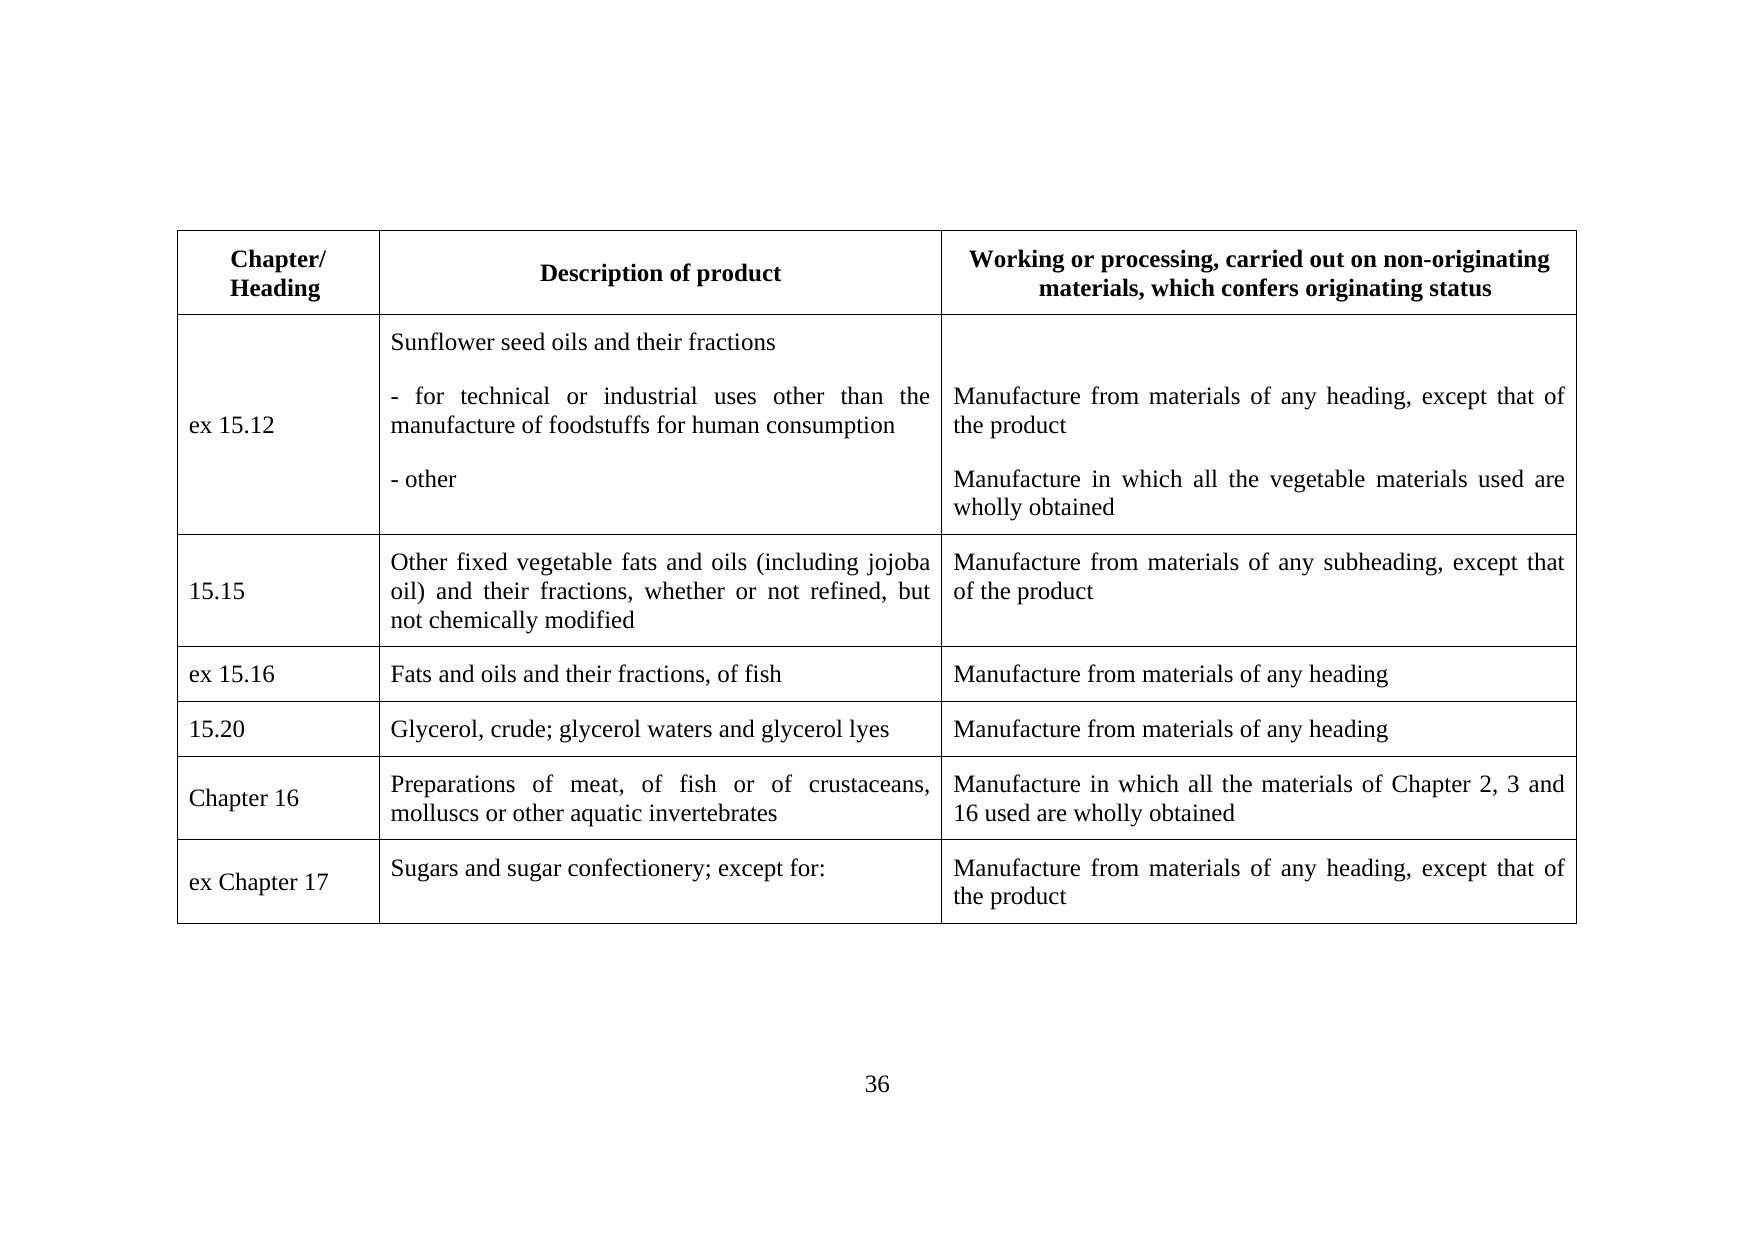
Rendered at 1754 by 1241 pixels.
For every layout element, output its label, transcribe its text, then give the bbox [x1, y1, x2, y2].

table_cell Manufacture from materials of any subheading, except that of the product [942, 535, 1576, 646]
table_cell ex 15.12 [178, 315, 379, 534]
table_cell Manufacture from materials of any heading, except that of the product Manufacture in which all the vegetable materials used are wholly obtained [942, 315, 1576, 534]
table_cell ex 15.16 [178, 647, 379, 701]
table_header Working or processing, carried out on non-originating materials, which confers originating status [942, 231, 1576, 314]
table_cell Sugars and sugar confectionery; except for: [380, 840, 941, 923]
table_cell Preparations of meat, of fish or of crustaceans, molluscs or other aquatic invertebrates [380, 757, 941, 839]
table_cell Glycerol, crude; glycerol waters and glycerol lyes [380, 702, 941, 756]
table_cell Fats and oils and their fractions, of fish [380, 647, 941, 701]
table_header Chapter/ Heading [178, 231, 379, 314]
table_cell 15.15 [178, 535, 379, 646]
table_cell Manufacture from materials of any heading [942, 702, 1576, 756]
table_cell Manufacture in which all the materials of Chapter 2, 3 and 16 used are wholly obtained [942, 757, 1576, 839]
table_cell Manufacture from materials of any heading [942, 647, 1576, 701]
table_cell Chapter 16 [178, 757, 379, 839]
table_header Description of product [380, 231, 941, 314]
table_cell Other fixed vegetable fats and oils (including jojoba oil) and their fractions, whether or not refined, but not chemically modified [380, 535, 941, 646]
table_cell ex Chapter 17 [178, 840, 379, 923]
table_cell 15.20 [178, 702, 379, 756]
table_cell Sunflower seed oils and their fractions - for technical or industrial uses other than the manufacture of foodstuffs for human consumption - other [380, 315, 941, 534]
table_cell Manufacture from materials of any heading, except that of the product [942, 840, 1576, 923]
